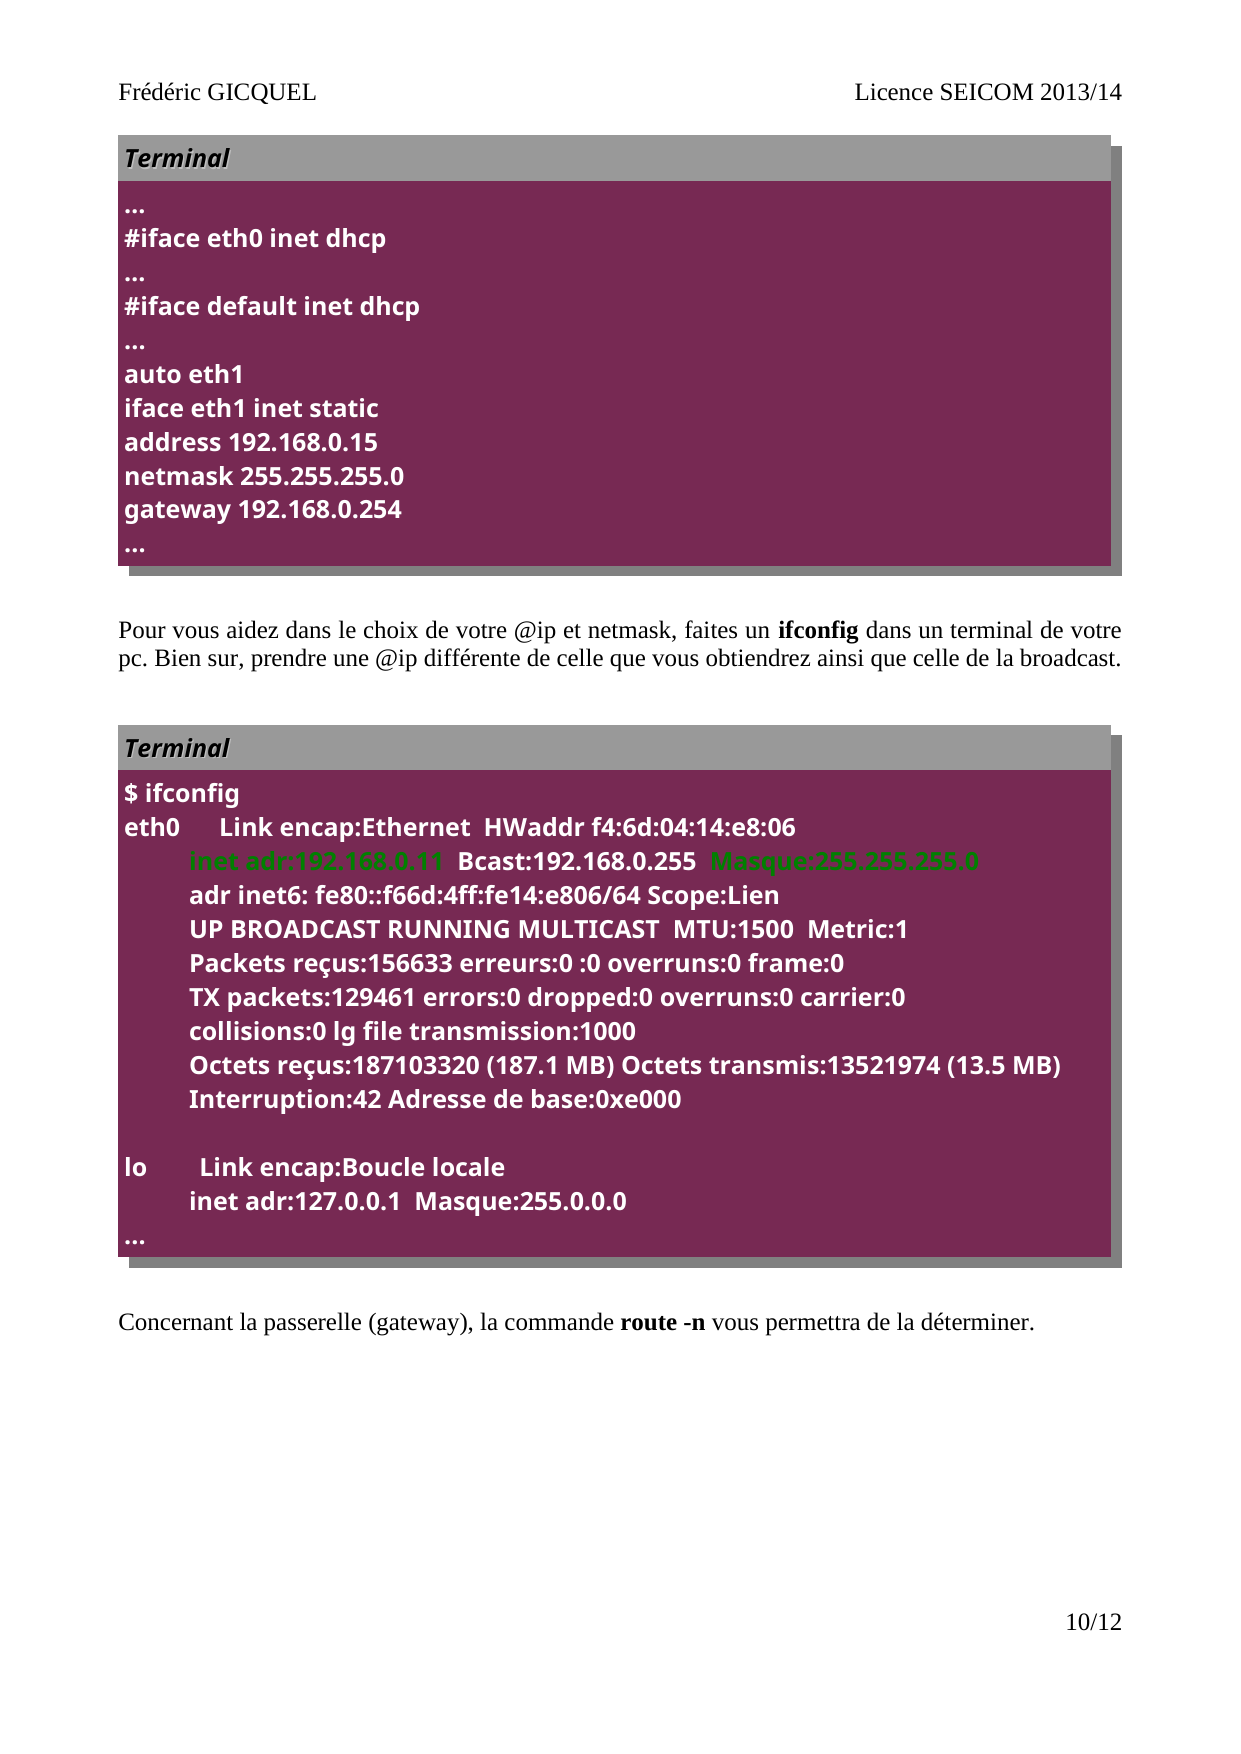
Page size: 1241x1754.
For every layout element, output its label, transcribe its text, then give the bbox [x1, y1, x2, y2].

table_cell $ ifconfig eth0 Link encap:Ethernet HWaddr f4:6d:04:14:e8:06 inet adr:192.168.0.11 Bcast:192.168.0.255 Masque:255.255.255.0 adr inet6: fe80::f66d:4ff:fe14:e806/64 Scope:Lien UP BROADCAST RUNNING MULTICAST MTU:1500 Metric:1 Packets reçus:156633 erreurs:0 :0 overruns:0 frame:0 TX packets:129461 errors:0 dropped:0 overruns:0 carrier:0 collisions:0 lg file transmission:1000 Octets reçus:187103320 (187.1 MB) Octets transmis:13521974 (13.5 MB) Interruption:42 Adresse de base:0xe000 lo Link encap:Boucle locale inet adr:127.0.0.1 Masque:255.0.0.0 ... [118, 770, 1111, 1257]
table_header Terminal [118, 725, 1111, 770]
table_header Terminal [118, 135, 1111, 181]
text Concernant la passerelle (gateway), la commande route -n vous permettra de la déterminer. [118, 1308, 1122, 1336]
text Pour vous aidez dans le choix de votre @ip et netmask, faites un ifconfig dans un terminal de votre pc. Bien sur, prendre une @ip différente de celle que vous obtiendrez ainsi que celle de la broadcast. [118, 617, 1122, 672]
table_cell … #iface eth0 inet dhcp … #iface default inet dhcp ... auto eth1 iface eth1 inet static address 192.168.0.15 netmask 255.255.255.0 gateway 192.168.0.254 ... [118, 181, 1111, 566]
